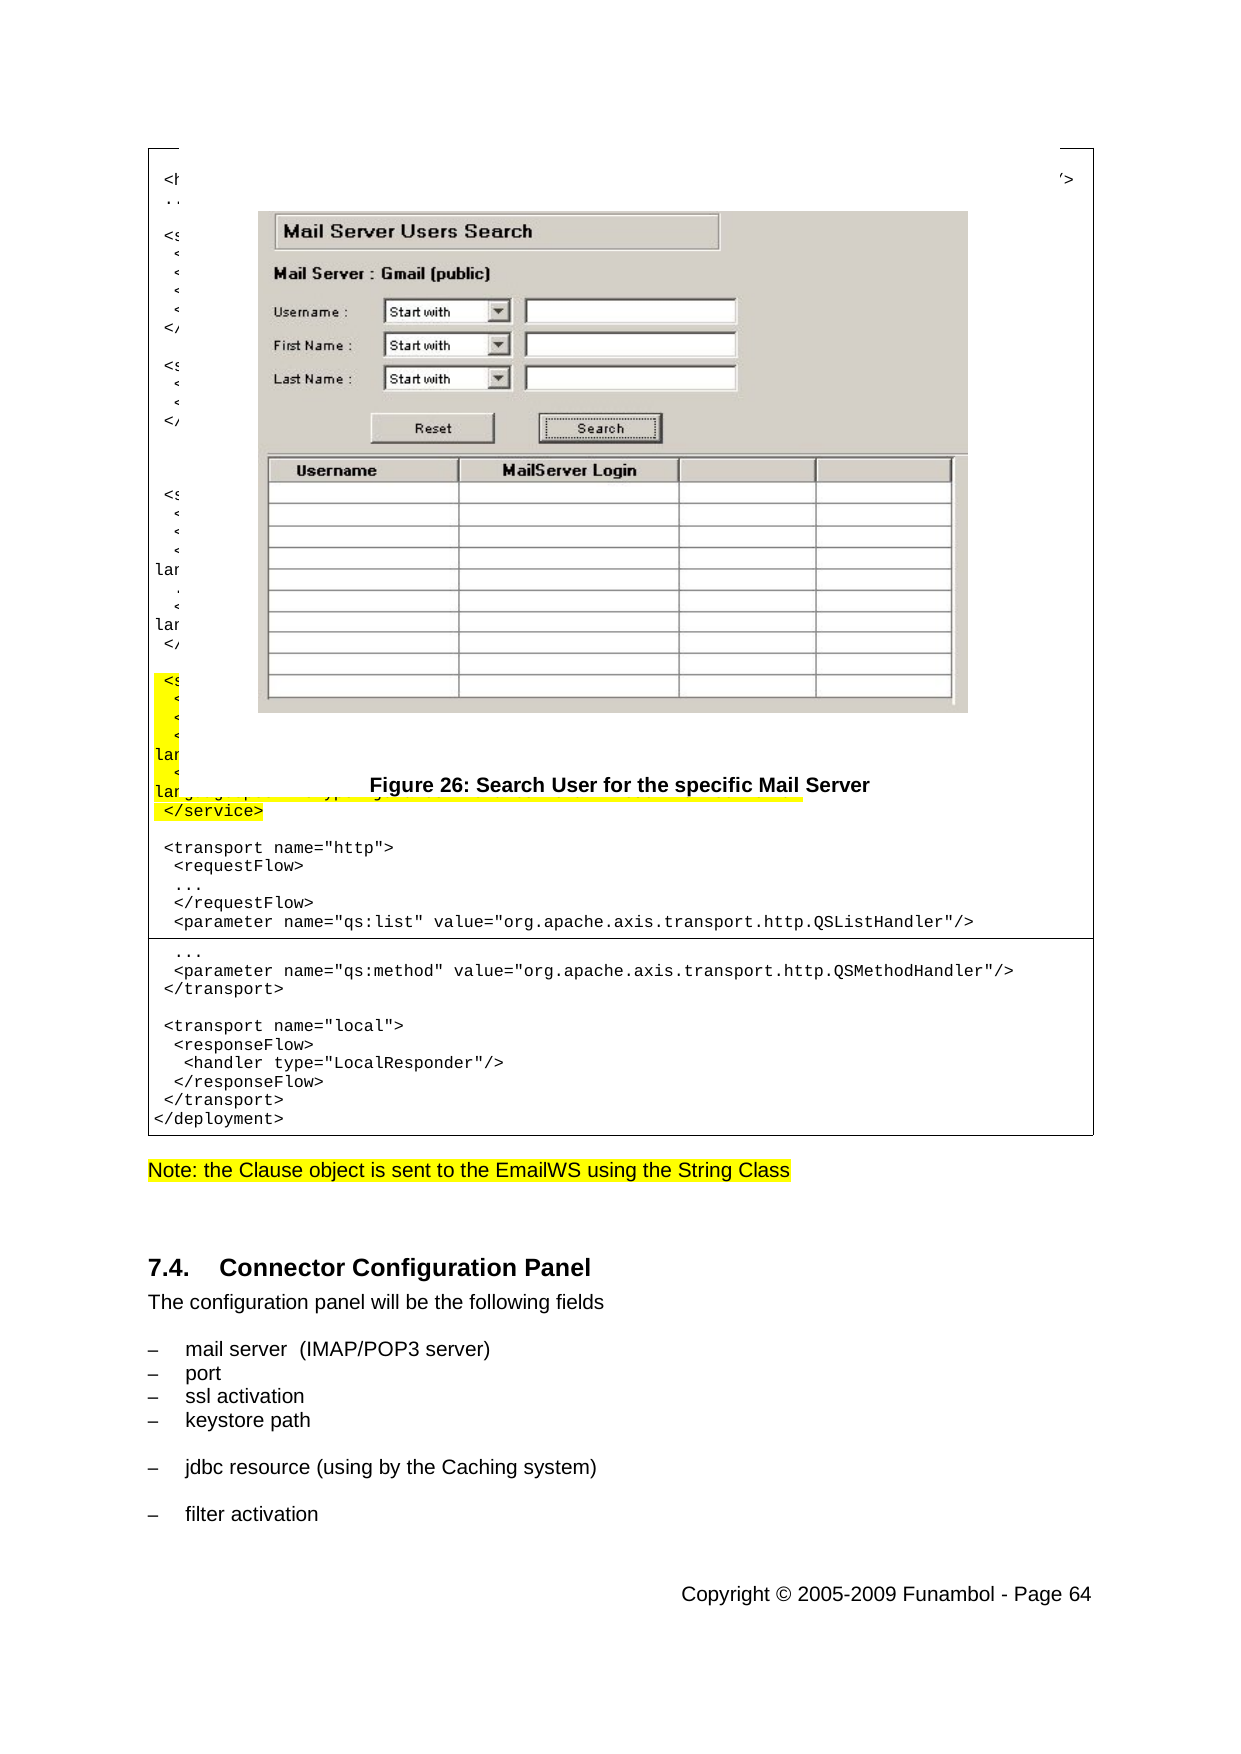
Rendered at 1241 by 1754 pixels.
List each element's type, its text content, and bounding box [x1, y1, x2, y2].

table_header <?xml version="1.0" encoding="UTF-8"?> <deployment xmlns="http://xml.apache.org/axis/wsdd/" xmlns:java="http://xml.apache.org/axis/wsdd/providers/java"> <globalConfiguration> <parameter name="adminPassword" value="admin"/> ... <requestFlow> ... </requestFlow> </globalConfiguration> <handler name="LocalResponder" type="java:org.apache.axis.transport.local.LocalResponder"/> ... <service name="AdminService" provider="java:MSG"> <parameter name="allowedMethods" value="AdminService"/> <parameter name="enableRemoteAdmin" value="false"/> <parameter name="className" value="org.apache.axis.utils.Admin"/> <namespace>http://xml.apache.org/axis/wsdd/</namespace> </service> <service name="Version" provider="java:RPC"> <parameter name="allowedMethods" value="getVersion"/> <parameter name="className" value="org.apache.axis.Version"/> </service> <service name="admin" provider="java:RPC"> <parameter name="allowedMethods" value="*"/> <parameter name="className" value="com.funambol.server.admin.ws.AdminWS"/> <beanMapping qname="funambol:Sync4jPrincipal" xmlns:funambol="urn:BeanService" languageSpecificType="java:com.funambol.framework.security.Sync4jPrincipal"/> ... <beanMapping qname="funambol:PropParam" xmlns:funambol="urn:BeanService" languageSpecificType="java:com.funambol.framework.core.PropParam"/> </service> <service name="email" provider="java:RPC"> <parameter name="allowedMethods" value="*"/> <parameter name="className" value="com.funambol.email.console.ws.EmailWS"/> <beanMapping qname="funambol:MailServerAccount" xmlns:funambol="urn:BeanService" languageSpecificType="java:com.funambol.email.model.MailServerAccount"/> <beanMapping qname="funambol:MailServer" xmlns:funambol="urn:BeanService" languageSpecificType="java:com.funambol.email.model.MailServer"/> </service> <transport name="http"> <requestFlow> ... </requestFlow> <parameter name="qs:list" value="org.apache.axis.transport.http.QSListHandler"/> ... <parameter name="qs:method" value="org.apache.axis.transport.http.QSMethodHandler"/> </transport> <transport name="local"> <responseFlow> <handler type="LocalResponder"/> </responseFlow> </transport> </deployment> [149, 939, 1093, 1135]
text The configuration panel will be the following fields [148, 1291, 1093, 1314]
text Note: the Clause object is sent to the EmailWS using the String Class [148, 1159, 1093, 1182]
list ssl activation [148, 1385, 1093, 1408]
table_header <?xml version="1.0" encoding="UTF-8"?> <deployment xmlns="http://xml.apache.org/axis/wsdd/" xmlns:java="http://xml.apache.org/axis/wsdd/providers/java"> <globalConfiguration> <parameter name="adminPassword" value="admin"/> ... <requestFlow> ... </requestFlow> </globalConfiguration> <handler name="LocalResponder" type="java:org.apache.axis.transport.local.LocalResponder"/> ... <service name="AdminService" provider="java:MSG"> <parameter name="allowedMethods" value="AdminService"/> <parameter name="enableRemoteAdmin" value="false"/> <parameter name="className" value="org.apache.axis.utils.Admin"/> <namespace>http://xml.apache.org/axis/wsdd/</namespace> </service> <service name="Version" provider="java:RPC"> <parameter name="allowedMethods" value="getVersion"/> <parameter name="className" value="org.apache.axis.Version"/> </service> <service name="admin" provider="java:RPC"> <parameter name="allowedMethods" value="*"/> <parameter name="className" value="com.funambol.server.admin.ws.AdminWS"/> <beanMapping qname="funambol:Sync4jPrincipal" xmlns:funambol="urn:BeanService" languageSpecificType="java:com.funambol.framework.security.Sync4jPrincipal"/> ... <beanMapping qname="funambol:PropParam" xmlns:funambol="urn:BeanService" languageSpecificType="java:com.funambol.framework.core.PropParam"/> </service> <service name="email" provider="java:RPC"> <parameter name="allowedMethods" value="*"/> <parameter name="className" value="com.funambol.email.console.ws.EmailWS"/> <beanMapping qname="funambol:MailServerAccount" xmlns:funambol="urn:BeanService" languageSpecificType="java:com.funambol.email.model.MailServerAccount"/> <beanMapping qname="funambol:MailServer" xmlns:funambol="urn:BeanService" languageSpecificType="java:com.funambol.email.model.MailServer"/> </service> <transport name="http"> <requestFlow> ... </requestFlow> <parameter name="qs:list" value="org.apache.axis.transport.http.QSListHandler"/> ... <parameter name="qs:method" value="org.apache.axis.transport.http.QSMethodHandler"/> </transport> <transport name="local"> <responseFlow> <handler type="LocalResponder"/> </responseFlow> </transport> </deployment> [149, 798, 1093, 938]
list jdbc resource (using by the Caching system) [148, 1455, 1093, 1479]
text Figure 26: Search User for the specific Mail Server [179, 172, 1060, 797]
list port [148, 1361, 1093, 1385]
list keystore path [148, 1408, 1093, 1432]
list filter activation [148, 1502, 1093, 1526]
subtitle Connector Configuration Panel [148, 1254, 1093, 1282]
list mail server (IMAP/POP3 server) [148, 1338, 1093, 1361]
